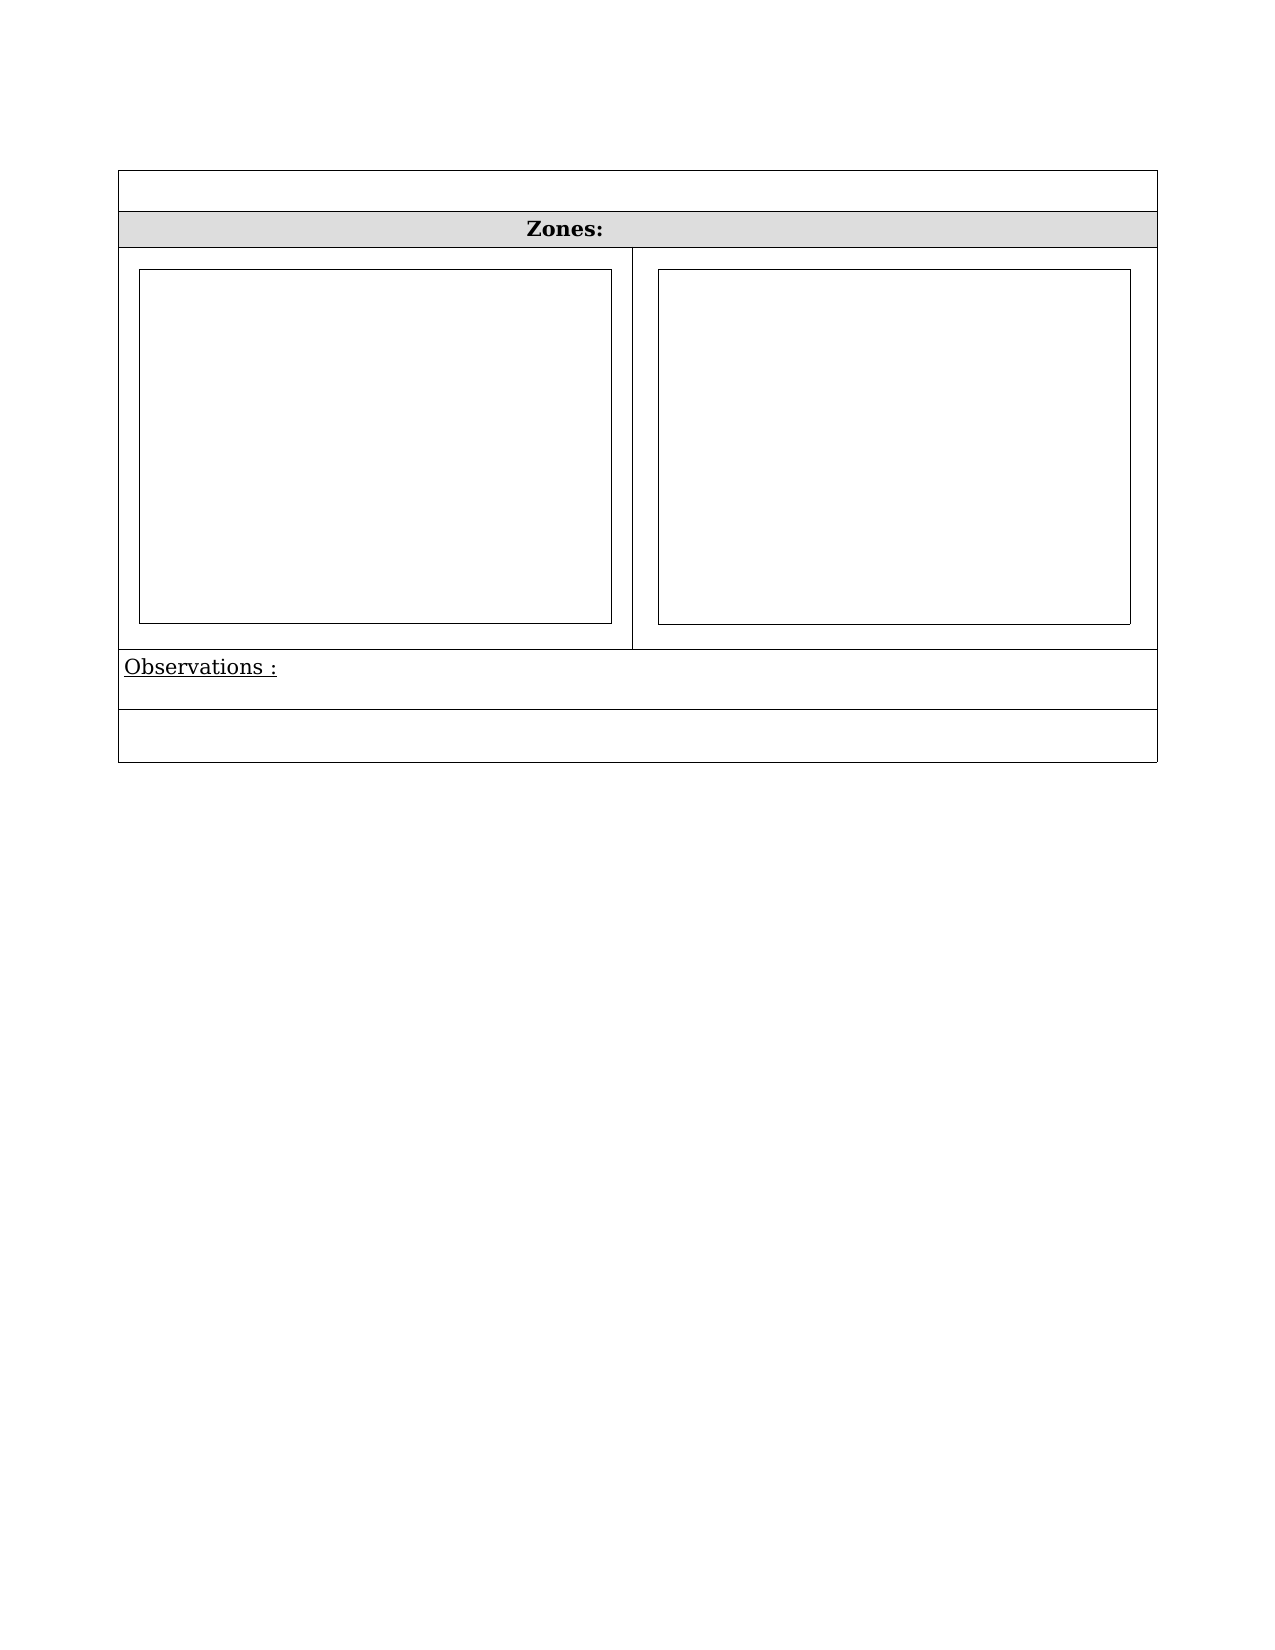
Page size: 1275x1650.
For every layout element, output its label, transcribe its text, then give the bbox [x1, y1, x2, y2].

table_cell Observations : <track.comment> [119, 650, 1157, 709]
table_cell [140, 270, 611, 623]
table_cell [119, 248, 632, 614]
table_cell [633, 248, 1157, 649]
table_cell [119, 615, 632, 649]
table_cell </for> [119, 710, 1157, 762]
table_cell Zones: <track.name> [119, 212, 1157, 247]
table_header <for each="track in site.tracks"> [119, 171, 1157, 211]
